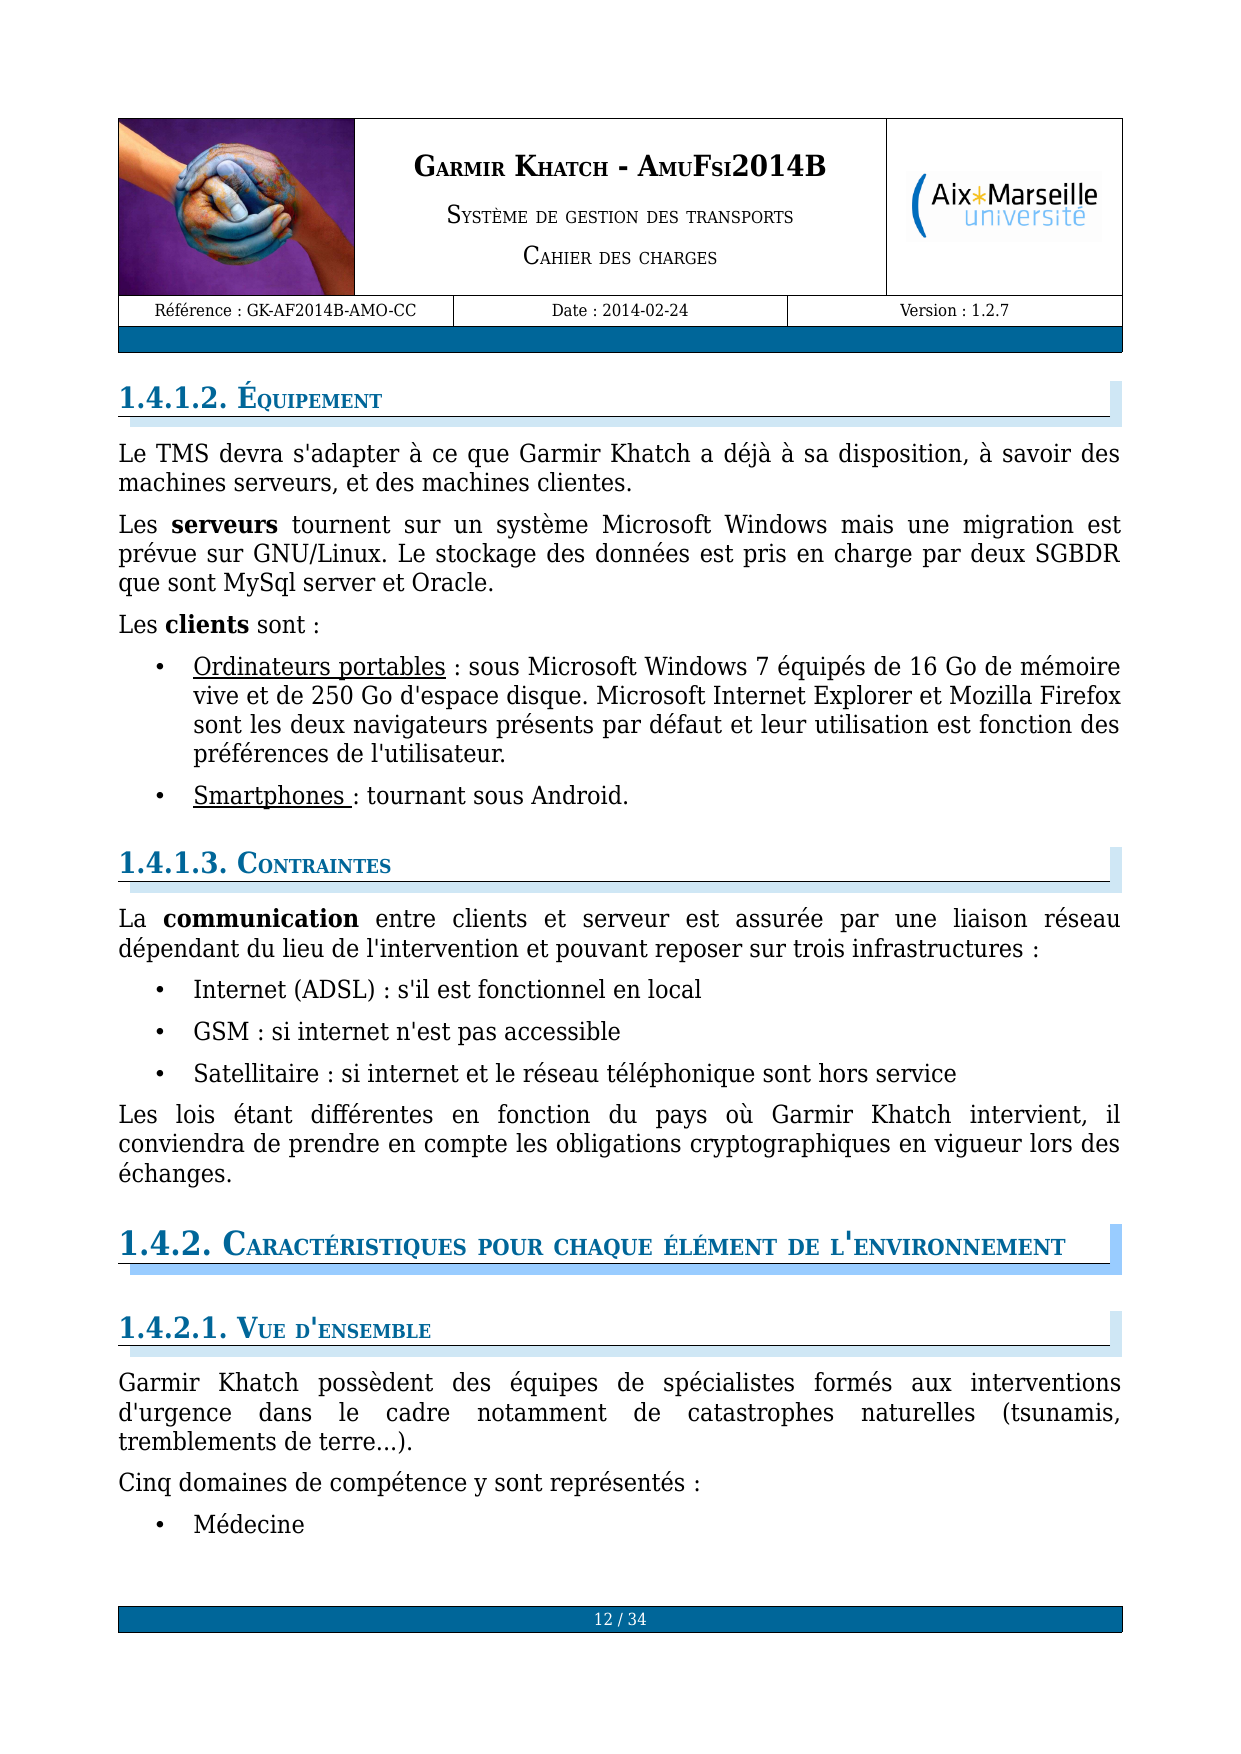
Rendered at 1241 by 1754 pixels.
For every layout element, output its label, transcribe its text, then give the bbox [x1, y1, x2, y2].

subtitle Équipement [118, 381, 1110, 416]
list Ordinateurs portables : sous Microsoft Windows 7 équipés de 16 Go de mémoire vive et de 250 Go d'espace disque. Microsoft Internet Explorer et Mozilla Firefox sont les deux navigateurs présents par défaut et leur utilisation est fonction des préférences de l'utilisateur. [156, 652, 1122, 769]
list Médecine [156, 1510, 1122, 1539]
text Cinq domaines de compétence y sont représentés : [118, 1468, 1122, 1498]
text Le TMS devra s'adapter à ce que Garmir Khatch a déjà à sa disposition, à savoir des machines serveurs, et des machines clientes. [118, 439, 1122, 497]
subtitle Vue d'ensemble [118, 1311, 1110, 1345]
text Les clients sont : [118, 610, 1122, 639]
text Garmir Khatch possèdent des équipes de spécialistes formés aux interventions d'urgence dans le cadre notamment de catastrophes naturelles (tsunamis, tremblements de terre...). [118, 1368, 1122, 1456]
text Les lois étant différentes en fonction du pays où Garmir Khatch intervient, il conviendra de prendre en compte les obligations cryptographiques en vigueur lors des échanges. [118, 1101, 1122, 1188]
picture [119, 119, 354, 295]
list Internet (ADSL) : s'il est fonctionnel en local [156, 976, 1122, 1005]
picture [887, 126, 1122, 288]
list GSM : si internet n'est pas accessible [156, 1017, 1122, 1046]
text La communication entre clients et serveur est assurée par une liaison réseau dépendant du lieu de l'intervention et pouvant reposer sur trois infrastructures : [118, 904, 1122, 963]
subtitle Caractéristiques pour chaque élément de l'environnement [118, 1224, 1110, 1263]
text Les serveurs tournent sur un système Microsoft Windows mais une migration est prévue sur GNU/Linux. Le stockage des données est pris en charge par deux SGBDR que sont MySql server et Oracle. [118, 510, 1122, 598]
list Satellitaire : si internet et le réseau téléphonique sont hors service [156, 1059, 1122, 1088]
subtitle Contraintes [118, 847, 1110, 881]
list Smartphones : tournant sous Android. [156, 781, 1122, 810]
